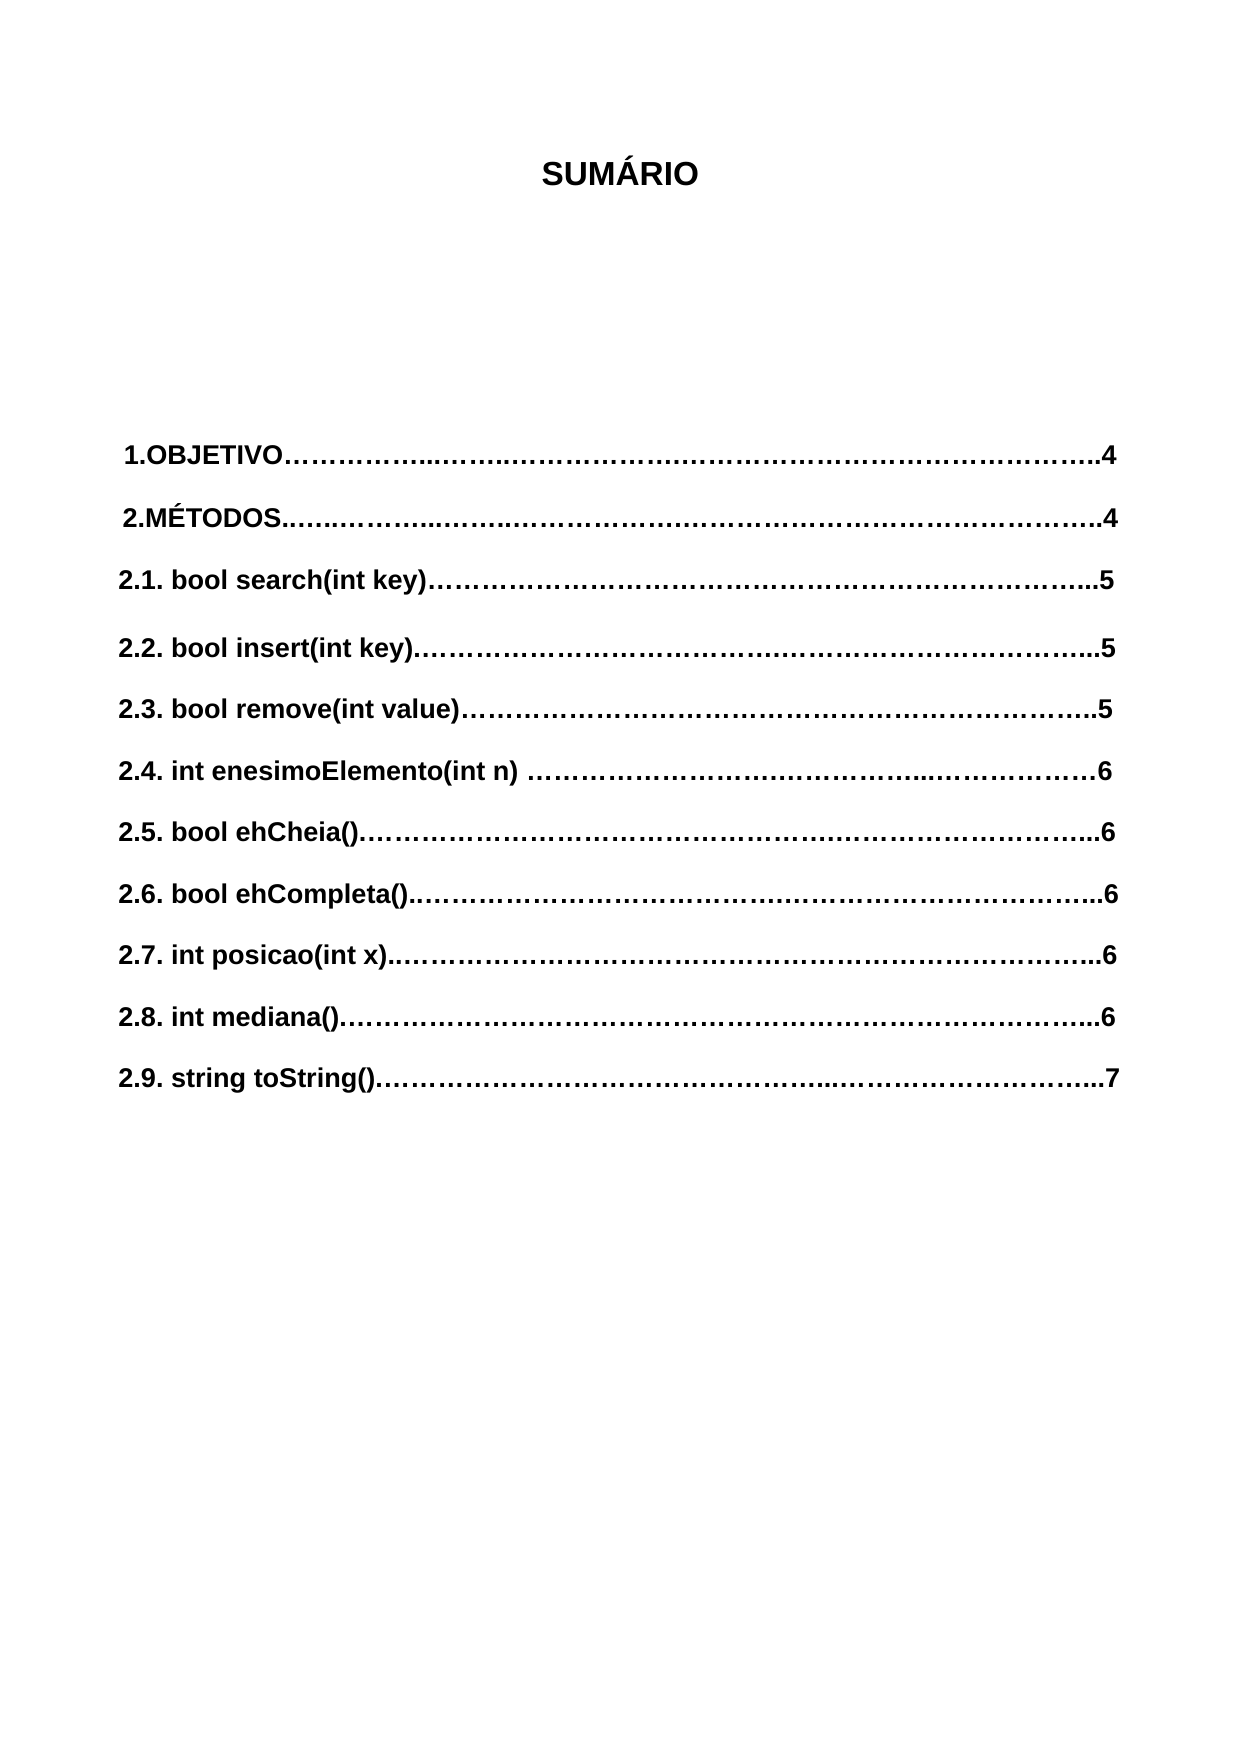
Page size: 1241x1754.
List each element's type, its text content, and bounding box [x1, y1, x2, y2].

text 2.4. int enesimoElemento(int n) ……………………….……………...………………6 [118, 739, 1122, 786]
text 2.8. int mediana().………………………………………………………………………...6 [118, 985, 1122, 1032]
text 2.9. string toString().…………………………………………...………………………...7 [118, 1047, 1122, 1093]
text SUMÁRIO [118, 154, 1122, 192]
text 2.2. bool insert(int key).………………………………….……………………………...5 [118, 616, 1122, 663]
text 2.5. bool ehCheia().…………………………………………….………………………...6 [118, 801, 1122, 848]
text 2.7. int posicao(int x)..…………………………………………………………………...6 [118, 924, 1122, 971]
text 2.1. bool search(int key)………………………………………………………………...5 [118, 564, 1122, 596]
text 2.6. bool ehCompleta()..………………………………….……………………………...6 [118, 862, 1122, 909]
text 2.3. bool remove(int value)……………………………………………………………..5 [118, 678, 1122, 725]
text 2.MÉTODOS..…..………...……..……………….………………………………………..4 [118, 502, 1122, 533]
text 1.OBJETIVO……………...……..……………….………………………………………..4 [118, 439, 1122, 471]
